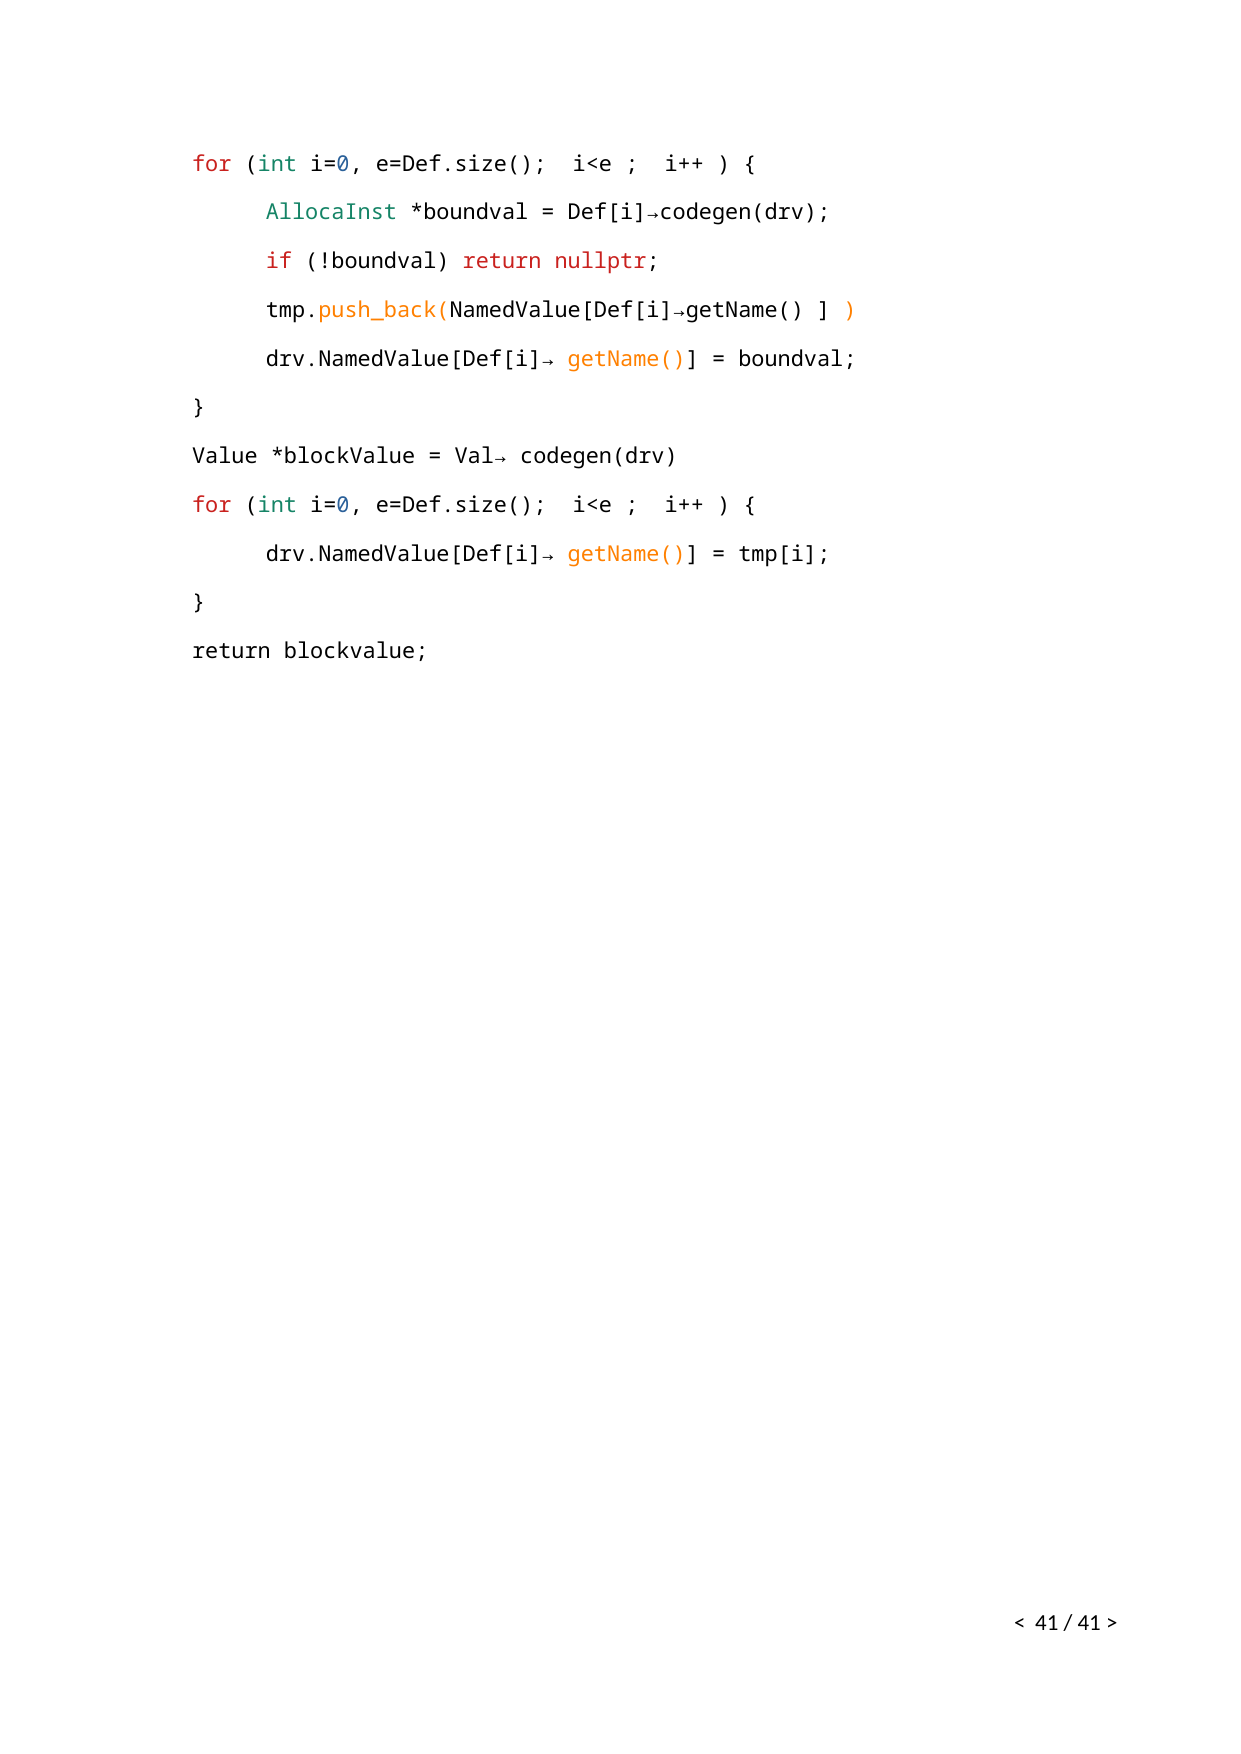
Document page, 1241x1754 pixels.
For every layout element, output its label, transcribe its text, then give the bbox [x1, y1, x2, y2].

text for (int i=0, e=Def.size(); i<e ; i++ ) { [118, 489, 1122, 519]
text } [118, 586, 1122, 616]
text return blockvalue; [118, 635, 1122, 665]
text drv.NamedValue[Def[i]→ getName()] = boundval; [118, 343, 1122, 372]
text tmp.push_back(NamedValue[Def[i]→getName() ] ) [118, 294, 1122, 324]
text AllocaInst *boundval = Def[i]→codegen(drv); [118, 196, 1122, 226]
text } [118, 391, 1122, 421]
text Value *blockValue = Val→ codegen(drv) [118, 440, 1122, 470]
text for (int i=0, e=Def.size(); i<e ; i++ ) { [118, 148, 1122, 177]
text drv.NamedValue[Def[i]→ getName()] = tmp[i]; [118, 538, 1122, 567]
text if (!boundval) return nullptr; [118, 245, 1122, 275]
